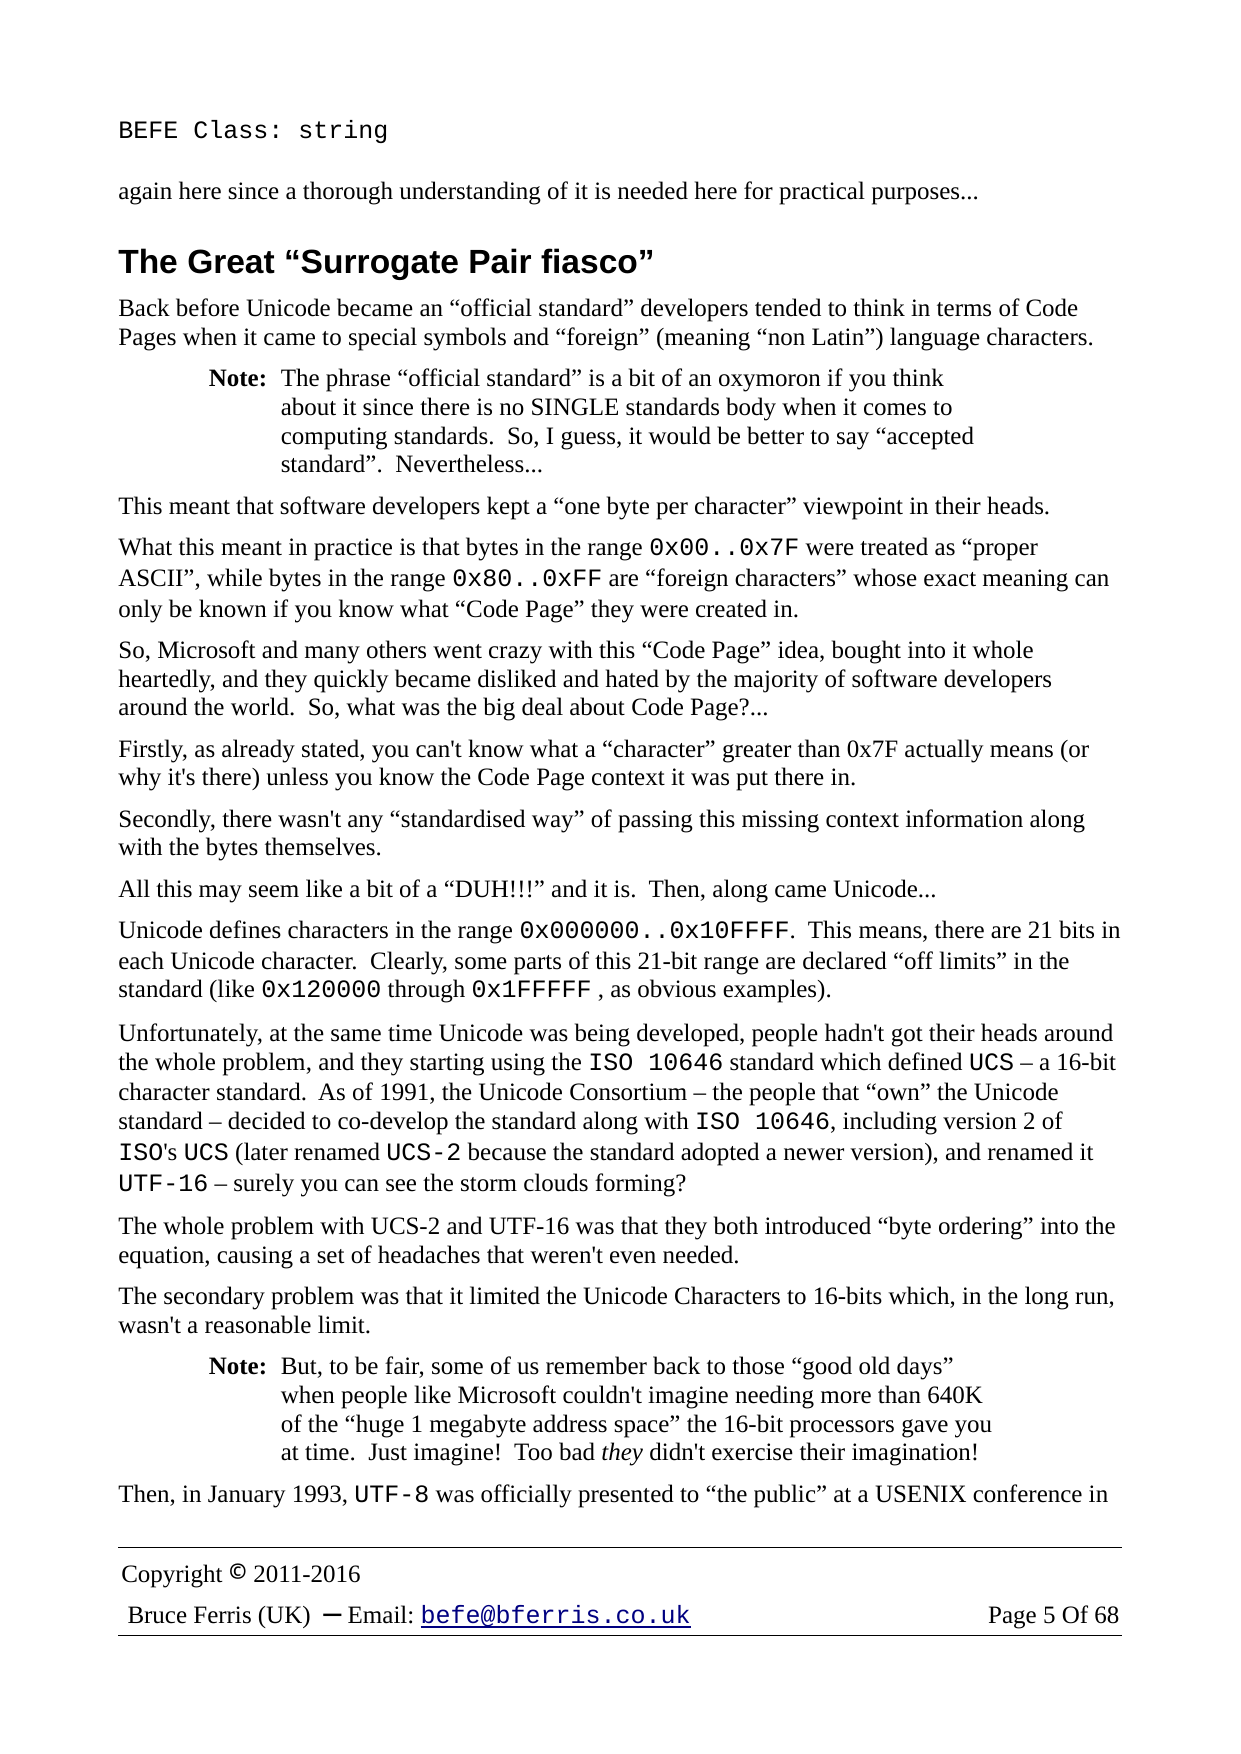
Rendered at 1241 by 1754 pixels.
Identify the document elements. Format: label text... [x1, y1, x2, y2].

text Secondly, there wasn't any “standardised way” of passing this missing context information along with the bytes themselves. [118, 804, 1122, 861]
text What this meant in practice is that bytes in the range 0x00..0x7F were treated as “proper ASCII”, while bytes in the range 0x80..0xFF are “foreign characters” whose exact meaning can only be known if you know what “Code Page” they were created in. [118, 532, 1122, 622]
text Note: But, to be fair, some of us remember back to those “good old days” when people like Microsoft couldn't imagine needing more than 640K of the “huge 1 megabyte address space” the 16-bit processors gave you at time. Just imagine! Too bad they didn't exercise their imagination! [209, 1351, 1002, 1466]
text The secondary problem was that it limited the Unicode Characters to 16-bits which, in the long run, wasn't a reasonable limit. [118, 1281, 1122, 1339]
text again here since a thorough understanding of it is needed here for practical purposes... [118, 176, 1122, 205]
text Note: The phrase “official standard” is a bit of an oxymoron if you think about it since there is no SINGLE standards body when it comes to computing standards. So, I guess, it would be better to say “accepted standard”. Nevertheless... [209, 363, 1002, 478]
text Unicode defines characters in the range 0x000000..0x10FFFF. This means, there are 21 bits in each Unicode character. Clearly, some parts of this 21-bit range are declared “off limits” in the standard (like 0x120000 through 0x1FFFFF , as obvious examples). [118, 915, 1122, 1005]
text Back before Unicode became an “official standard” developers tended to think in terms of Code Pages when it came to special symbols and “foreign” (meaning “non Latin”) language characters. [118, 293, 1122, 351]
text So, Microsoft and many others went crazy with this “Code Page” idea, bought into it whole heartedly, and they quickly became disliked and hated by the majority of software developers around the world. So, what was the big deal about Code Page?... [118, 635, 1122, 721]
text This meant that software developers kept a “one byte per character” viewpoint in their heads. [118, 491, 1122, 519]
subtitle The Great “Surrogate Pair fiasco” [118, 242, 1122, 281]
text Then, in January 1993, UTF-8 was officially presented to “the public” at a USENIX conference in [118, 1479, 1122, 1509]
text All this may seem like a bit of a “DUH!!!” and it is. Then, along came Unicode... [118, 874, 1122, 902]
text Firstly, as already stated, you can't know what a “character” greater than 0x7F actually means (or why it's there) unless you know the Code Page context it was put there in. [118, 734, 1122, 791]
text The whole problem with UCS-2 and UTF-16 was that they both introduced “byte ordering” into the equation, causing a set of headaches that weren't even needed. [118, 1211, 1122, 1269]
text Unfortunately, at the same time Unicode was being developed, people hadn't got their heads around the whole problem, and they starting using the ISO 10646 standard which defined UCS – a 16-bit character standard. As of 1991, the Unicode Consortium – the people that “own” the Unicode standard – decided to co-develop the standard along with ISO 10646, including version 2 of ISO's UCS (later renamed UCS-2 because the standard adopted a newer version), and renamed it UTF-16 – surely you can see the storm clouds forming? [118, 1018, 1122, 1199]
